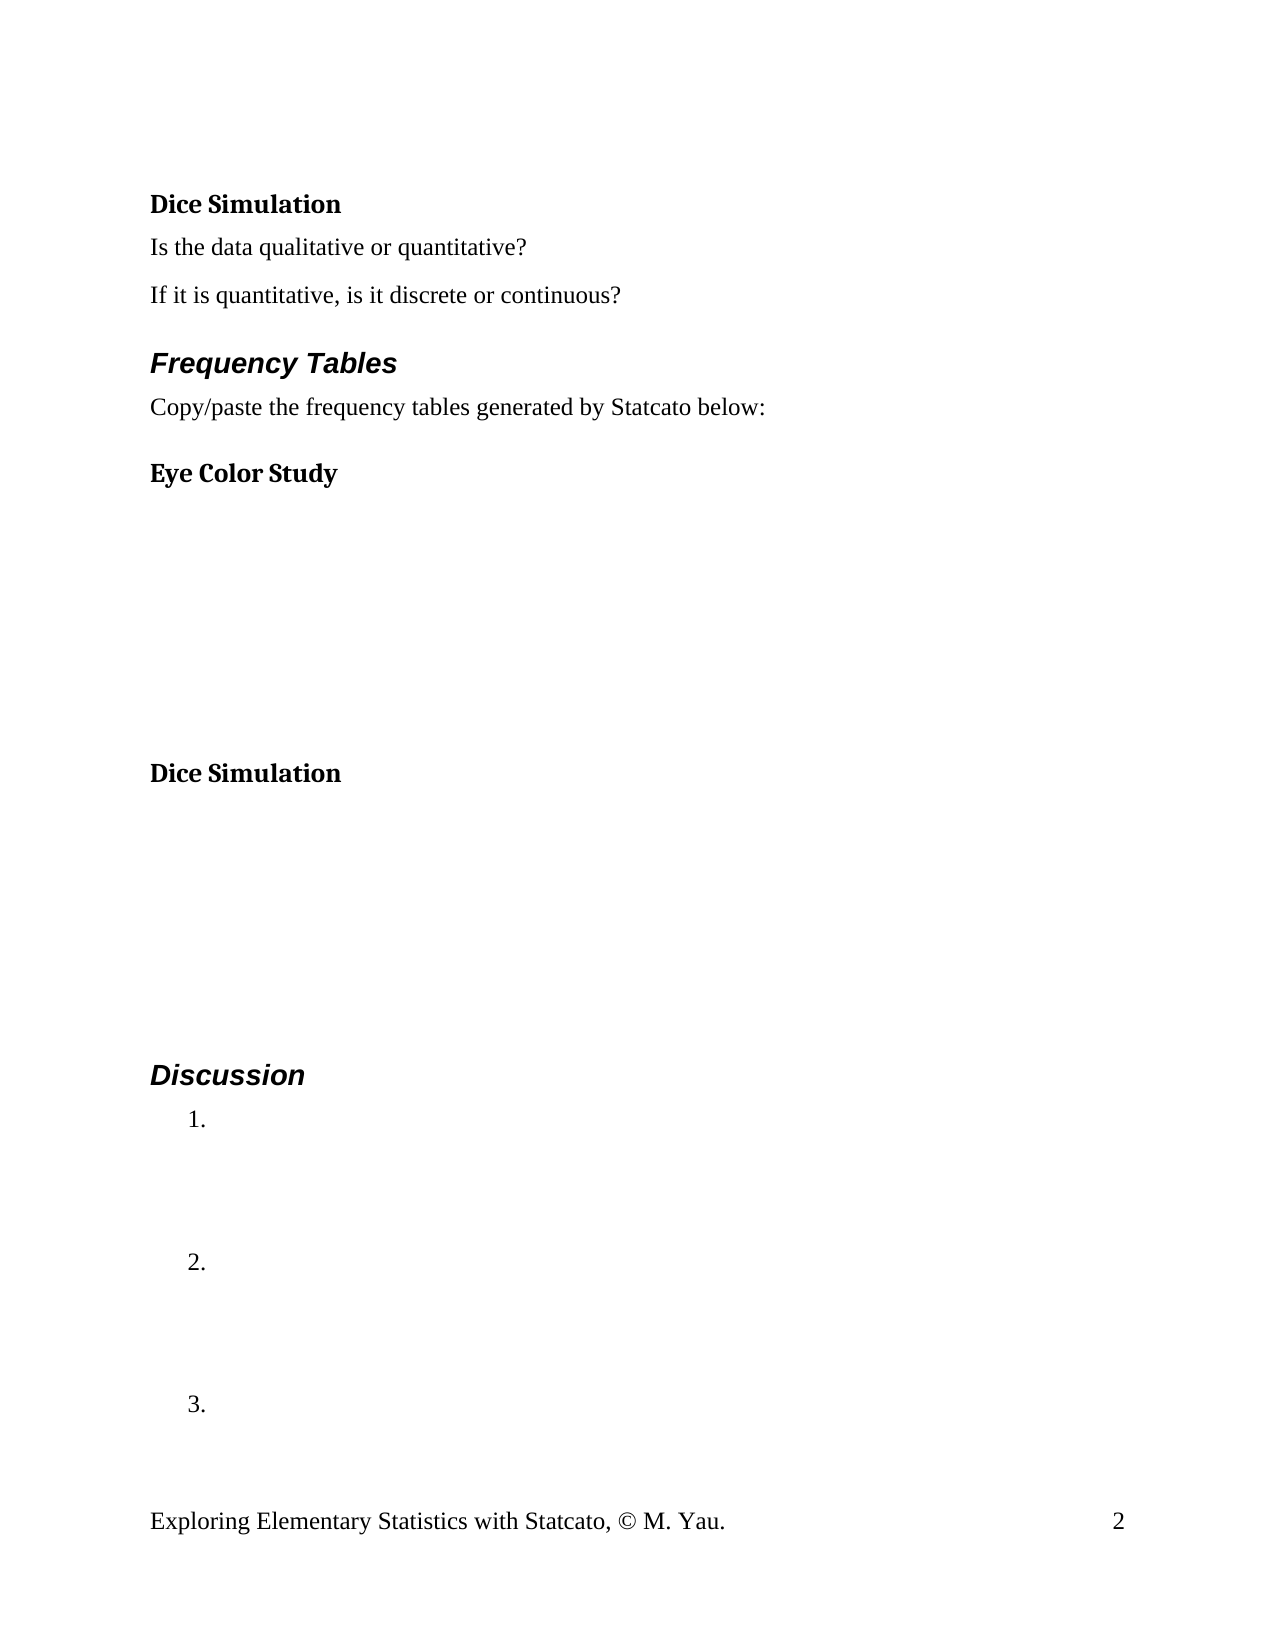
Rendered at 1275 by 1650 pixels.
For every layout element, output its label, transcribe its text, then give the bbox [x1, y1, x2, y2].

text If it is quantitative, is it discrete or continuous? [150, 280, 1125, 309]
subtitle Dice Simulation [150, 189, 1125, 220]
subtitle Eye Color Study [150, 458, 1125, 489]
subtitle Frequency Tables [150, 346, 1125, 380]
subtitle Discussion [150, 1058, 1125, 1092]
text Copy/paste the frequency tables generated by Statcato below: [150, 392, 1125, 421]
subtitle Dice Simulation [150, 758, 1125, 789]
text Is the data qualitative or quantitative? [150, 232, 1125, 261]
